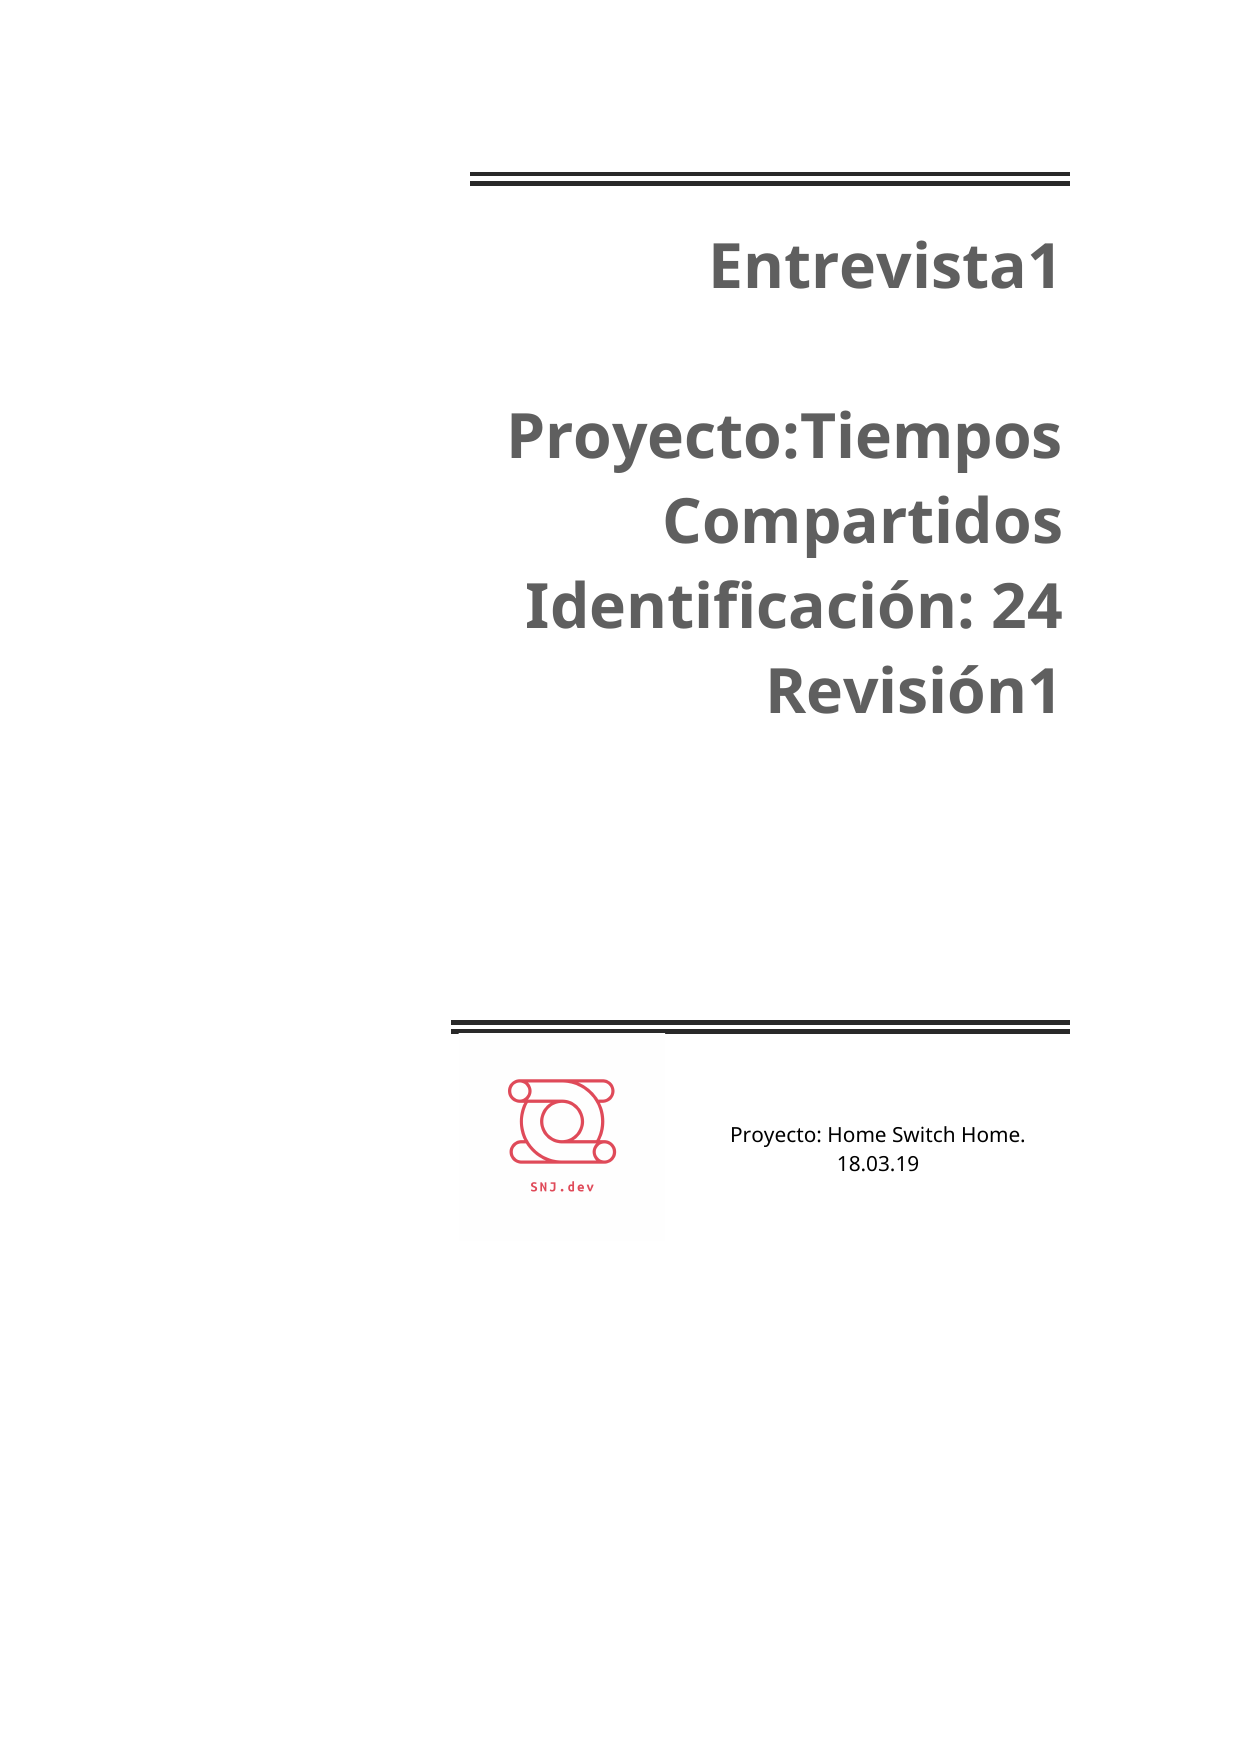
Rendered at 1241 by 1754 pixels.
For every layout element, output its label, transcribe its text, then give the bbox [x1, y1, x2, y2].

table_header [686, 1025, 1070, 1029]
table_header [451, 1034, 686, 1288]
table_header [470, 186, 1070, 222]
text Identificación: 24 [477, 562, 1063, 647]
text Entrevista1 [477, 222, 1063, 307]
text Proyecto:Tiempos Compartidos [477, 392, 1063, 562]
picture [458, 1033, 666, 1241]
table_header Proyecto: Home Switch Home. 18.03.19 [686, 1034, 1070, 1288]
table_header [470, 176, 1070, 181]
text Revisión1 [477, 647, 1063, 732]
table_header [451, 1025, 686, 1029]
